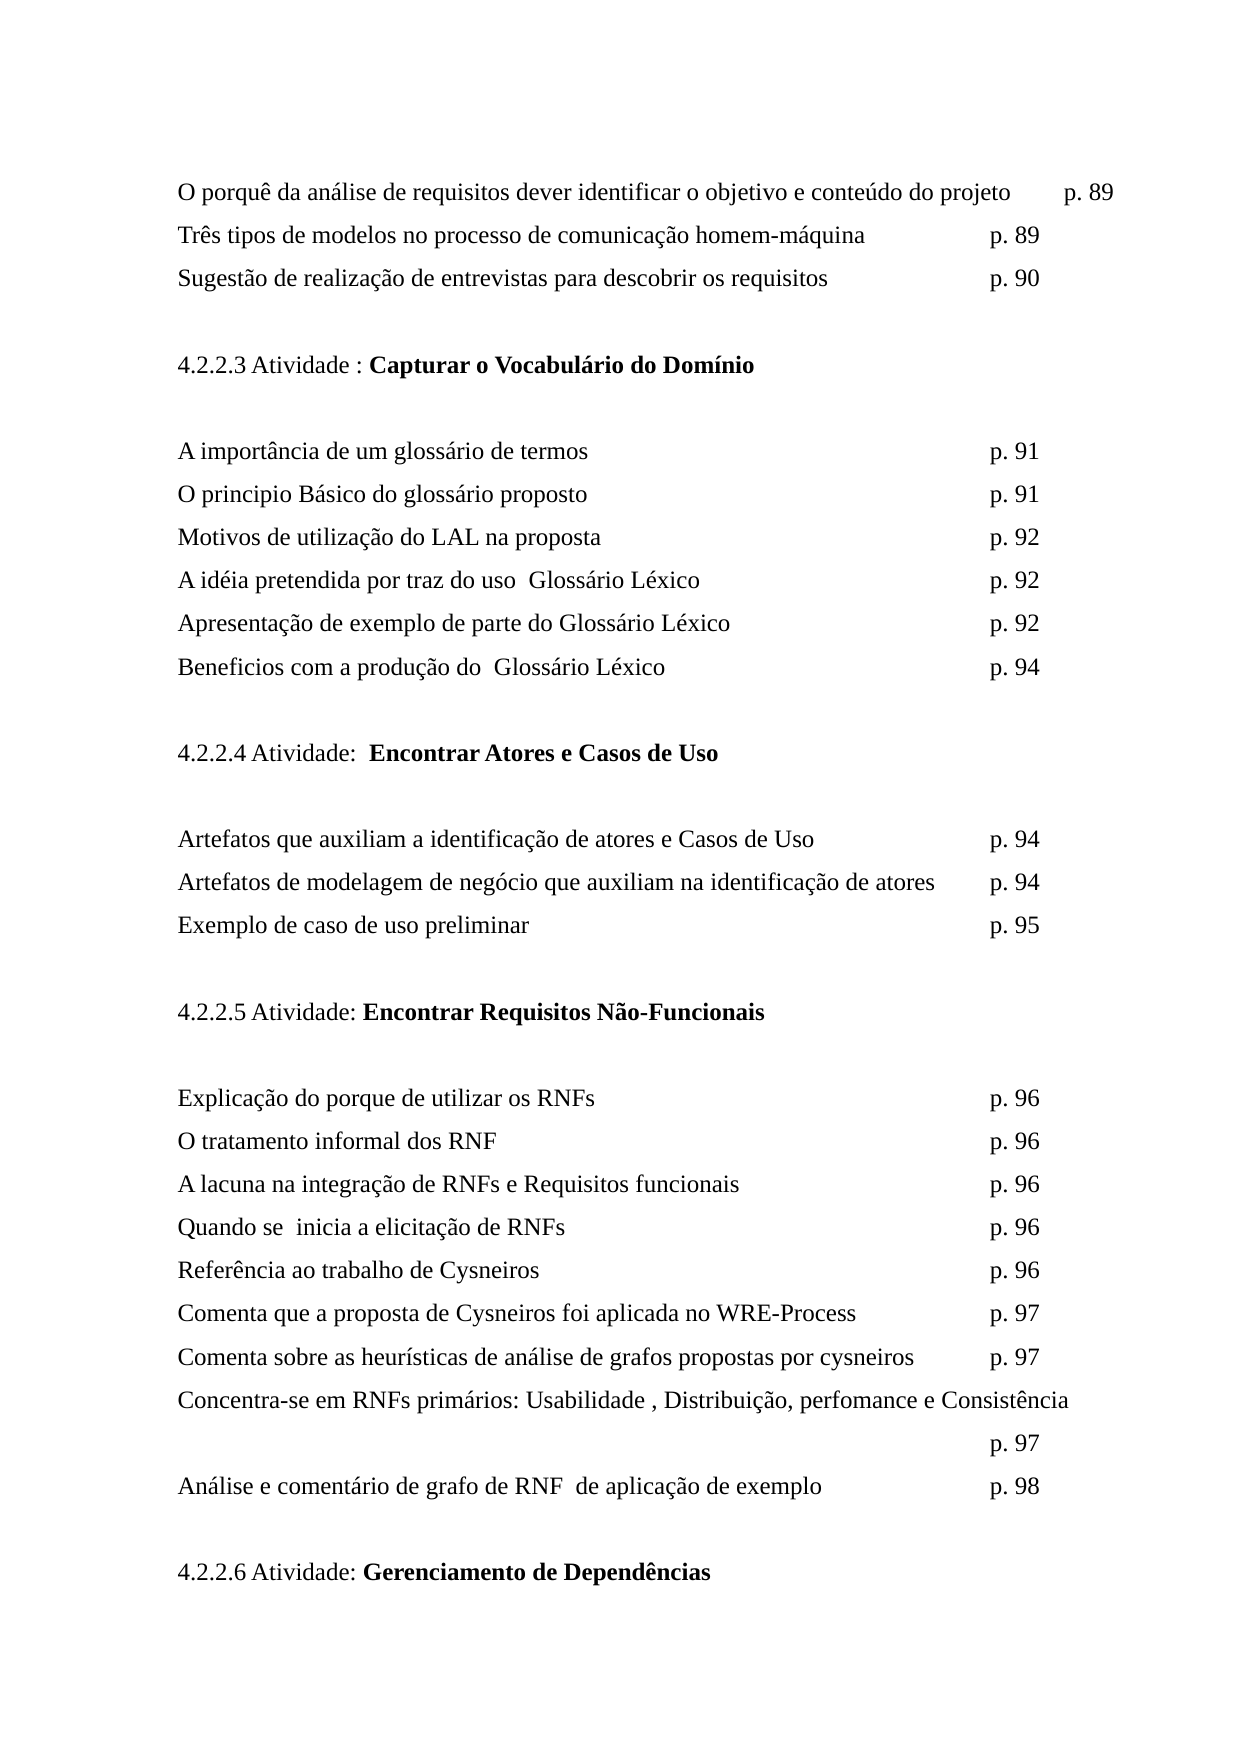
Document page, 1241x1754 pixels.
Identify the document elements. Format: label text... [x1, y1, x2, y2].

text A importância de um glossário de termos p. 91 [177, 436, 1122, 465]
text Artefatos de modelagem de negócio que auxiliam na identificação de atores p. 94 [177, 867, 1122, 896]
text A lacuna na integração de RNFs e Requisitos funcionais p. 96 [177, 1169, 1122, 1198]
text Apresentação de exemplo de parte do Glossário Léxico p. 92 [177, 608, 1122, 637]
text 4.2.2.4 Atividade: Encontrar Atores e Casos de Uso [177, 738, 1122, 767]
text 4.2.2.6 Atividade: Gerenciamento de Dependências [177, 1557, 1122, 1586]
text 4.2.2.5 Atividade: Encontrar Requisitos Não-Funcionais [177, 997, 1122, 1025]
text 4.2.2.3 Atividade : Capturar o Vocabulário do Domínio [177, 350, 1122, 378]
text Comenta sobre as heurísticas de análise de grafos propostas por cysneiros p. 97 [177, 1342, 1122, 1370]
text Análise e comentário de grafo de RNF de aplicação de exemplo p. 98 [177, 1471, 1122, 1500]
text Sugestão de realização de entrevistas para descobrir os requisitos p. 90 [177, 263, 1122, 335]
text O principio Básico do glossário proposto p. 91 [177, 479, 1122, 508]
text Quando se inicia a elicitação de RNFs p. 96 [177, 1212, 1122, 1241]
text Comenta que a proposta de Cysneiros foi aplicada no WRE-Process p. 97 [177, 1298, 1122, 1327]
text Beneficios com a produção do Glossário Léxico p. 94 [177, 652, 1122, 680]
text A idéia pretendida por traz do uso Glossário Léxico p. 92 [177, 565, 1122, 594]
text Referência ao trabalho de Cysneiros p. 96 [177, 1255, 1122, 1284]
text Explicação do porque de utilizar os RNFs p. 96 [177, 1083, 1122, 1112]
text Artefatos que auxiliam a identificação de atores e Casos de Uso p. 94 [177, 824, 1122, 853]
text Concentra-se em RNFs primários: Usabilidade , Distribuição, perfomance e Consistência p. 97 [177, 1385, 1122, 1457]
text O tratamento informal dos RNF p. 96 [177, 1126, 1122, 1155]
text O porquê da análise de requisitos dever identificar o objetivo e conteúdo do projeto p. 89 Três tipos de modelos no processo de comunicação homem-máquina p. 89 [177, 177, 1122, 249]
text Motivos de utilização do LAL na proposta p. 92 [177, 522, 1122, 551]
text Exemplo de caso de uso preliminar p. 95 [177, 910, 1122, 939]
